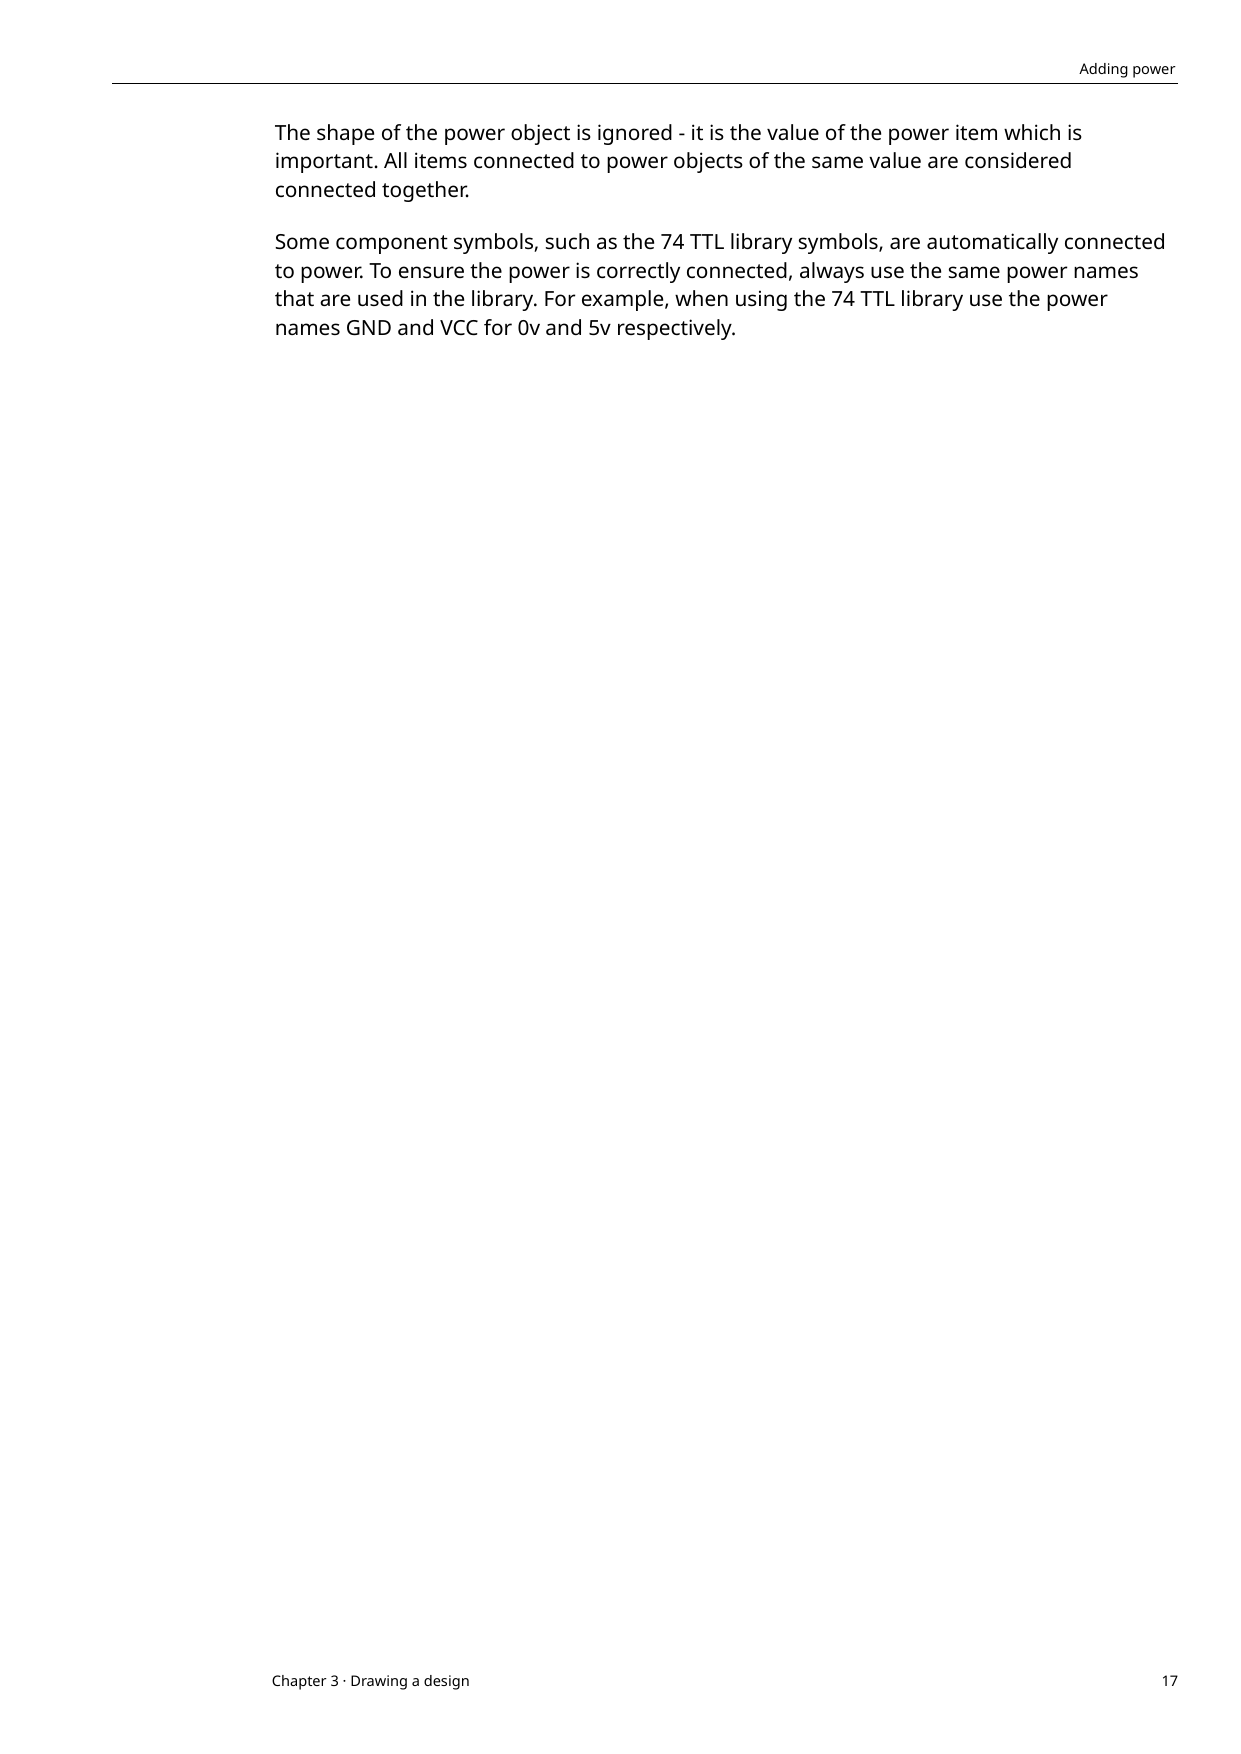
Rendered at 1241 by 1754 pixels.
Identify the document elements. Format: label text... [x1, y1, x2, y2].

text The shape of the power object is ignored - it is the value of the power item which is important. All items connected to power objects of the same value are considered connected together. [274, 118, 1178, 203]
text Some component symbols, such as the 74 TTL library symbols, are automatically connected to power. To ensure the power is correctly connected, always use the same power names that are used in the library. For example, when using the 74 TTL library use the power names GND and VCC for 0v and 5v respectively. [274, 227, 1178, 341]
